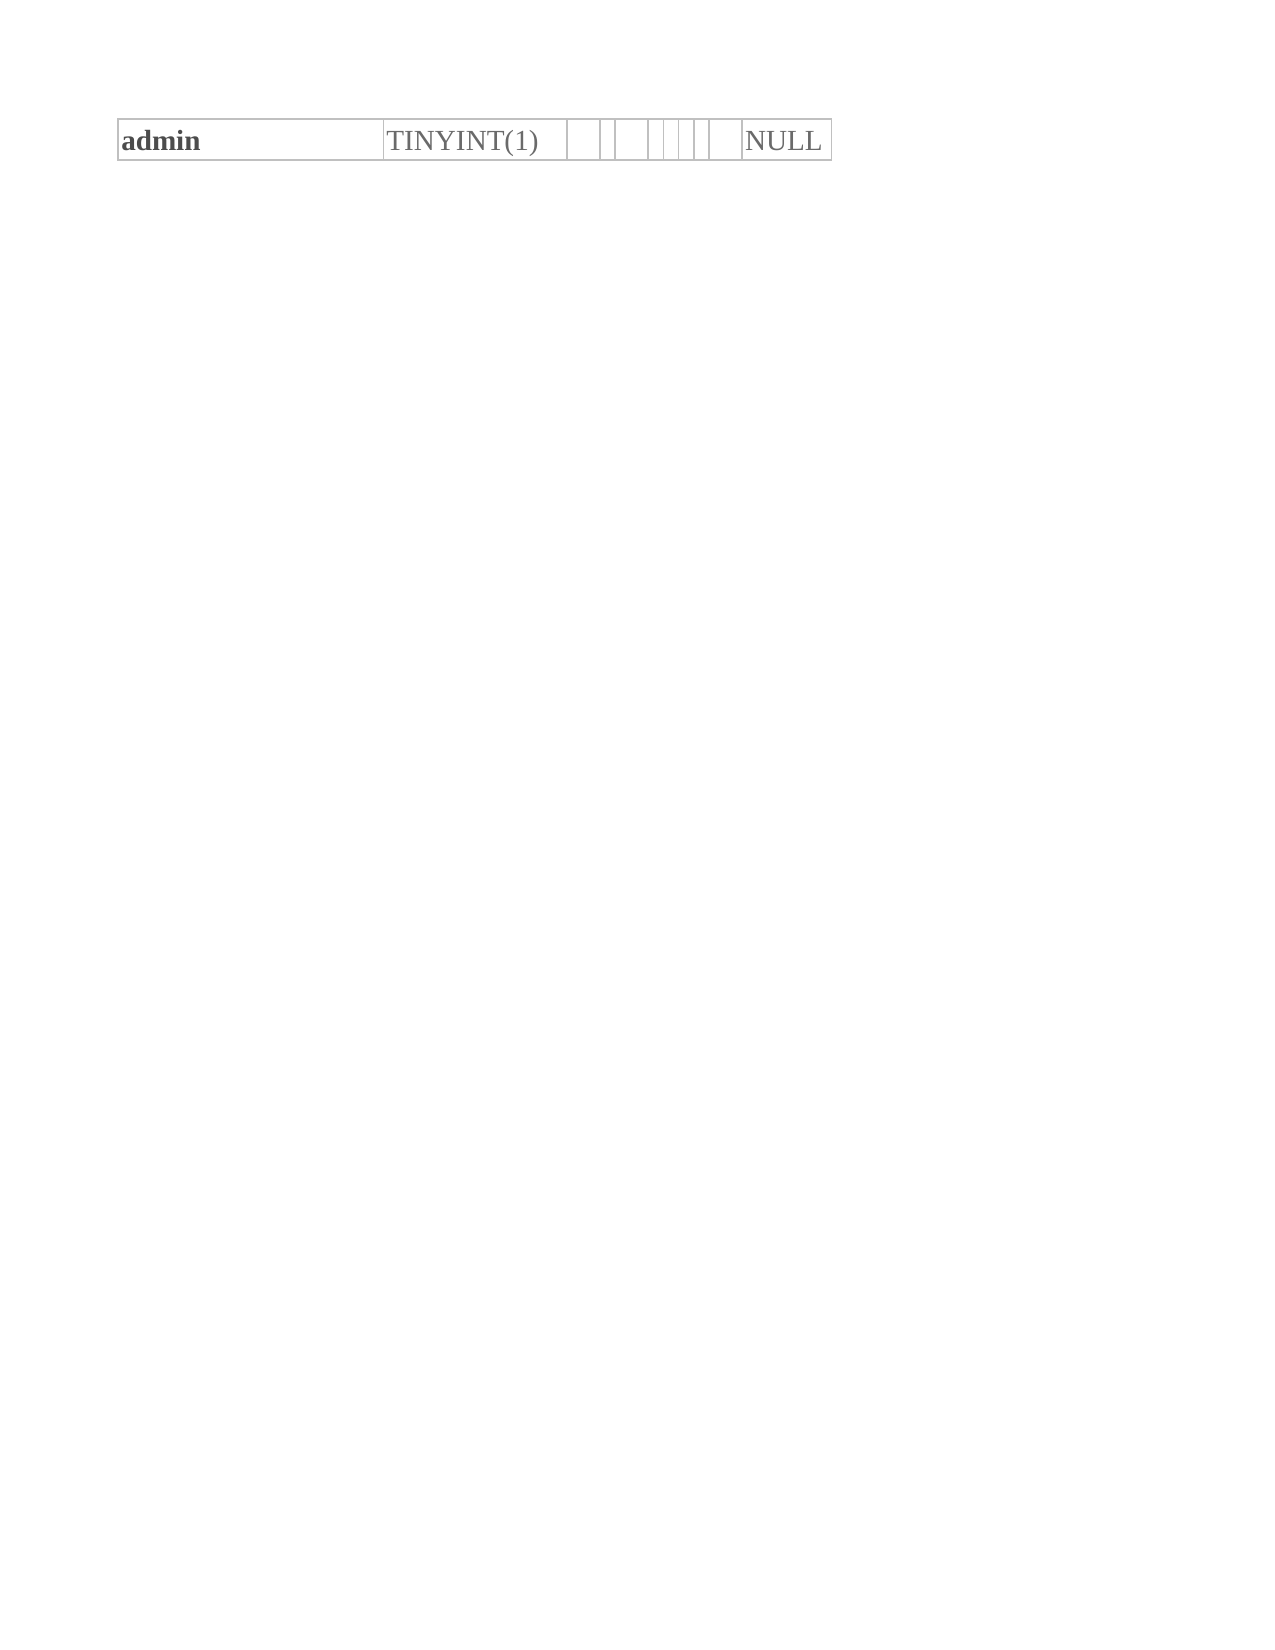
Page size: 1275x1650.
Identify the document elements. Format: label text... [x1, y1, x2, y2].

table_cell [616, 120, 647, 159]
table_cell [710, 120, 741, 159]
table_cell [649, 120, 663, 159]
table_cell NULL [743, 120, 831, 159]
table_cell [568, 120, 599, 159]
table_cell [832, 118, 952, 159]
table_cell [664, 120, 678, 159]
table_cell [601, 120, 614, 159]
table_cell admin [119, 120, 383, 159]
table_cell [695, 120, 708, 159]
table_cell [679, 120, 693, 159]
table_cell TINYINT(1) [384, 120, 566, 159]
